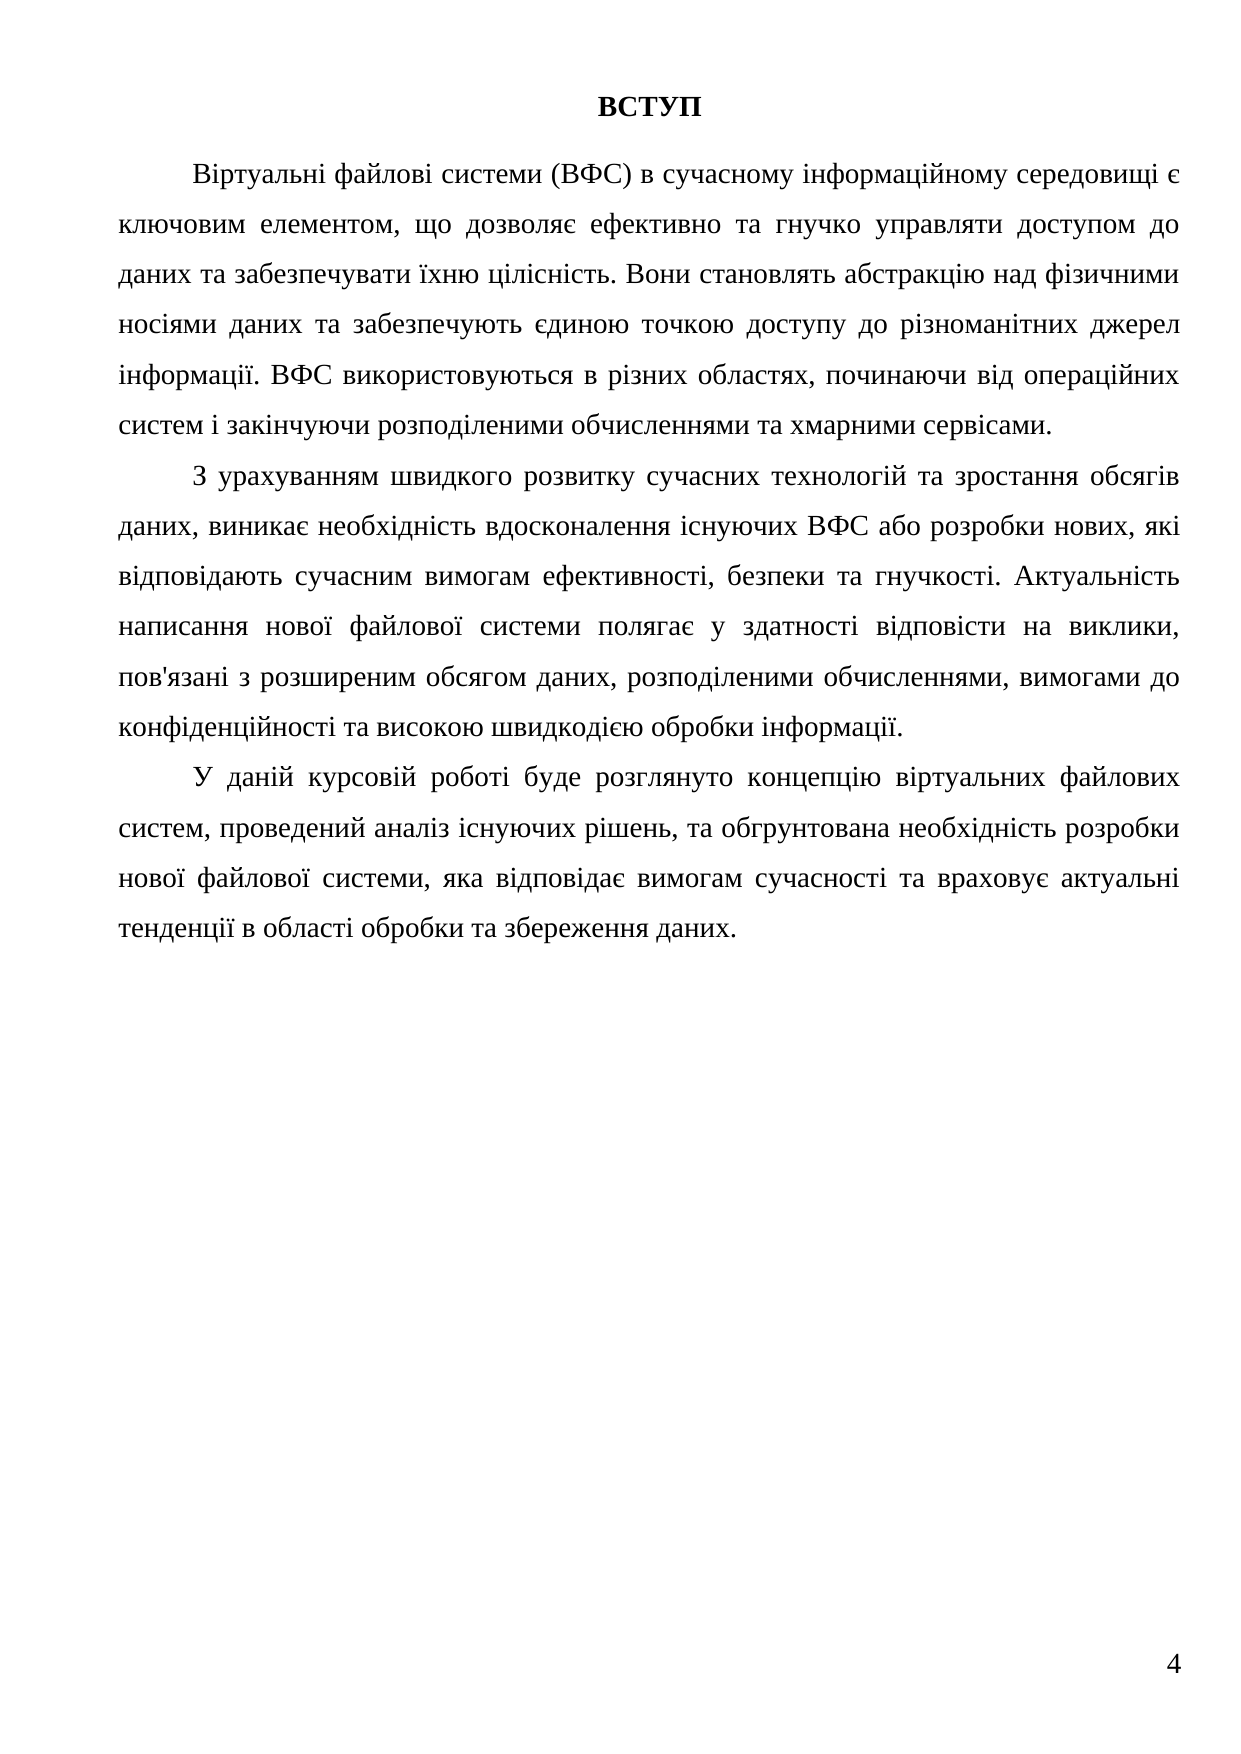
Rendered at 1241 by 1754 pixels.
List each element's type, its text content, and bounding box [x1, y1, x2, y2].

text Віртуальні файлові системи (ВФС) в сучасному інформаційному середовищі є ключовим елементом, що дозволяє ефективно та гнучко управляти доступом до даних та забезпечувати їхню цілісність. Вони становлять абстракцію над фізичними носіями даних та забезпечують єдиною точкою доступу до різноманітних джерел інформації. ВФС використовуються в різних областях, починаючи від операційних систем і закінчуючи розподіленими обчисленнями та хмарними сервісами. [118, 156, 1181, 441]
text У даній курсовій роботі буде розглянуто концепцію віртуальних файлових систем, проведений аналіз існуючих рішень, та обгрунтована необхідність розробки нової файлової системи, яка відповідає вимогам сучасності та враховує актуальні тенденції в області обробки та збереження даних. [118, 759, 1181, 944]
text З урахуванням швидкого розвитку сучасних технологій та зростання обсягів даних, виникає необхідність вдосконалення існуючих ВФС або розробки нових, які відповідають сучасним вимогам ефективності, безпеки та гнучкості. Актуальність написання нової файлової системи полягає у здатності відповісти на виклики, пов'язані з розширеним обсягом даних, розподіленими обчисленнями, вимогами до конфіденційності та високою швидкодією обробки інформації. [118, 458, 1181, 743]
subtitle Вступ [118, 89, 1181, 122]
